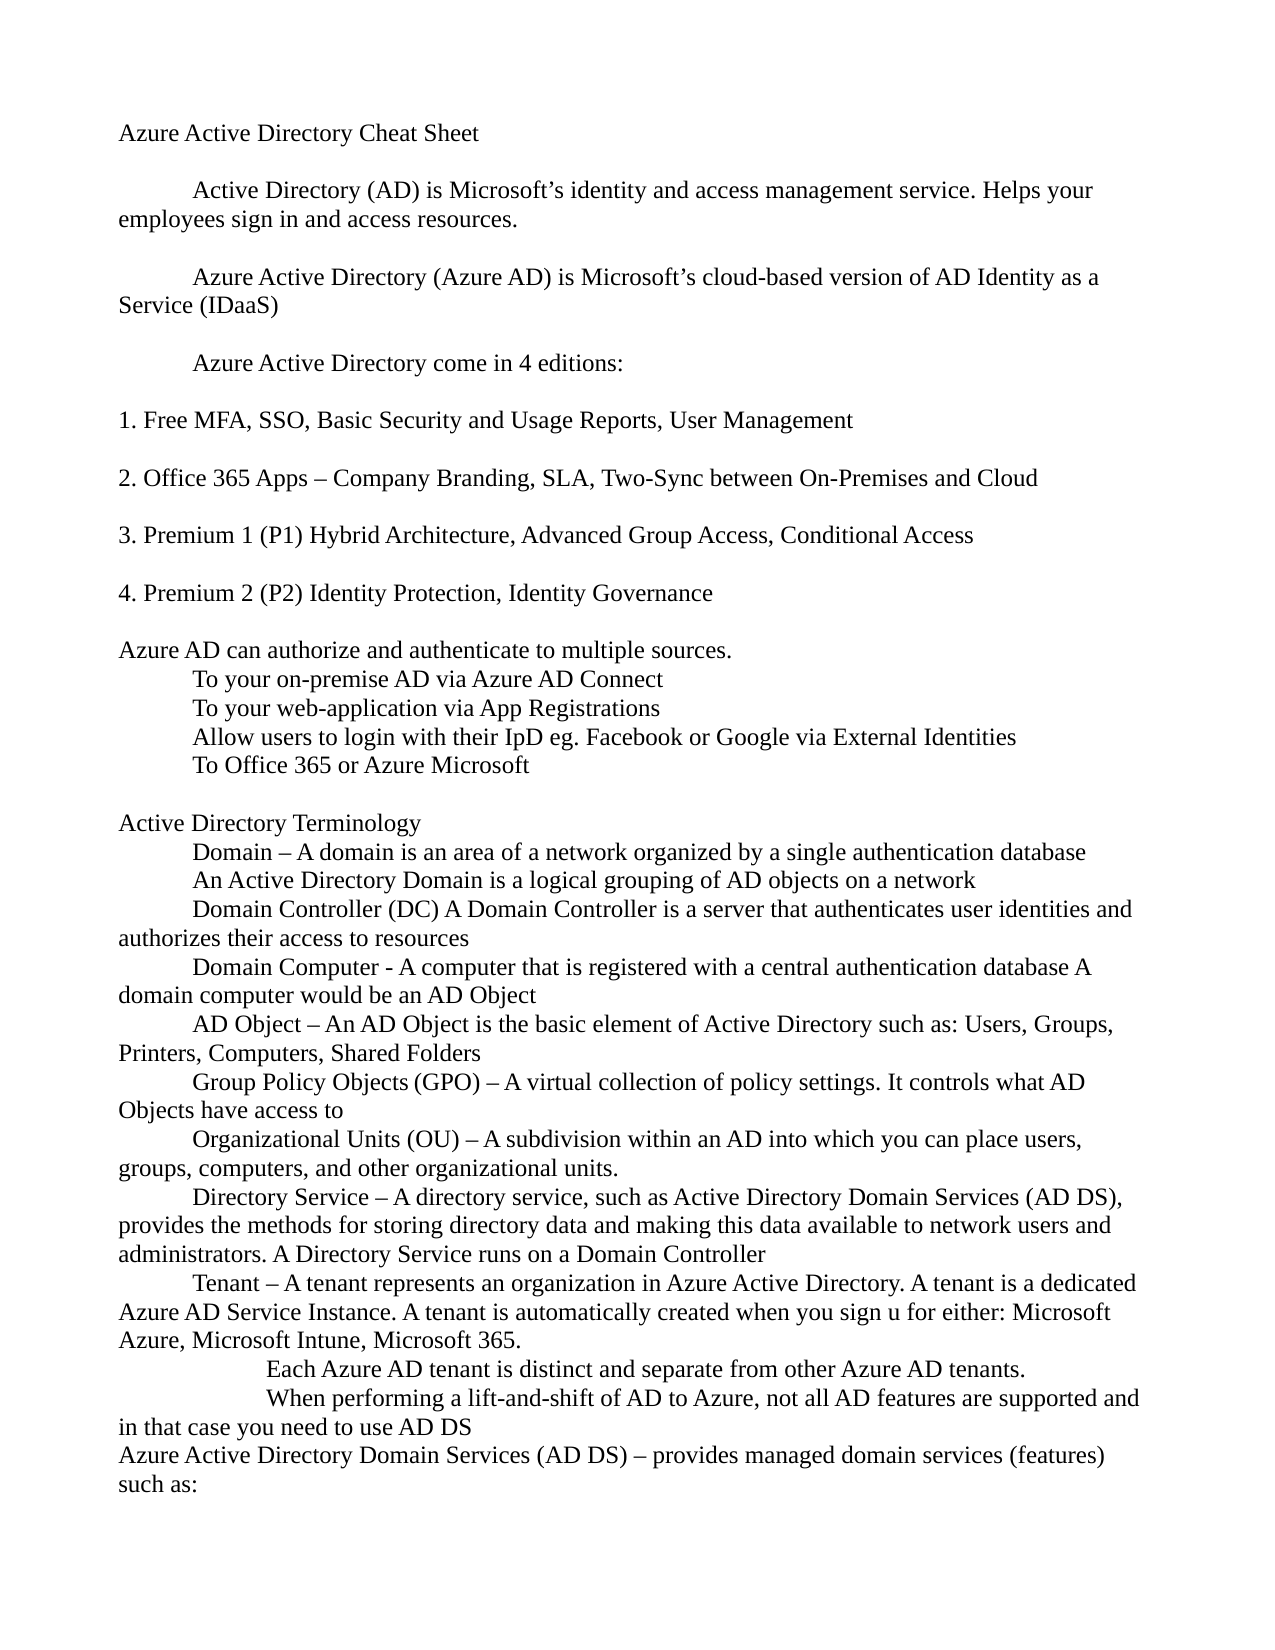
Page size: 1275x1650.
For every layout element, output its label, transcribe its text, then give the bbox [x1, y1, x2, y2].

text To Office 365 or Azure Microsoft [118, 751, 1157, 779]
text AD Object – An AD Object is the basic element of Active Directory such as: Users, Groups, Printers, Computers, Shared Folders [118, 1009, 1157, 1067]
text 2. Office 365 Apps – Company Branding, SLA, Two-Sync between On-Premises and Cloud [118, 463, 1157, 492]
text An Active Directory Domain is a logical grouping of AD objects on a network [118, 866, 1157, 894]
text Organizational Units (OU) – A subdivision within an AD into which you can place users, groups, computers, and other organizational units. [118, 1124, 1157, 1182]
text Domain Computer - A computer that is registered with a central authentication database A domain computer would be an AD Object [118, 952, 1157, 1009]
text 3. Premium 1 (P1) Hybrid Architecture, Advanced Group Access, Conditional Access [118, 521, 1157, 549]
text Group Policy Objects (GPO) – A virtual collection of policy settings. It controls what AD Objects have access to [118, 1067, 1157, 1124]
text Active Directory Terminology [118, 808, 1157, 837]
text 4. Premium 2 (P2) Identity Protection, Identity Governance [118, 578, 1157, 607]
text When performing a lift-and-shift of AD to Azure, not all AD features are supported and in that case you need to use AD DS [118, 1383, 1157, 1441]
text Domain Controller (DC) A Domain Controller is a server that authenticates user identities and authorizes their access to resources [118, 894, 1157, 952]
text Azure AD can authorize and authenticate to multiple sources. [118, 636, 1157, 664]
text Directory Service – A directory service, such as Active Directory Domain Services (AD DS), provides the methods for storing directory data and making this data available to network users and administrators. A Directory Service runs on a Domain Controller [118, 1182, 1157, 1268]
text Azure Active Directory come in 4 editions: [118, 348, 1157, 377]
text To your web-application via App Registrations [118, 693, 1157, 722]
text Azure Active Directory (Azure AD) is Microsoft’s cloud-based version of AD Identity as a Service (IDaaS) [118, 262, 1157, 319]
text Azure Active Directory Cheat Sheet [118, 118, 1157, 147]
text Allow users to login with their IpD eg. Facebook or Google via External Identities [118, 722, 1157, 751]
text Each Azure AD tenant is distinct and separate from other Azure AD tenants. [118, 1354, 1157, 1383]
text Azure Active Directory Domain Services (AD DS) – provides managed domain services (features) such as: [118, 1441, 1157, 1498]
text Domain – A domain is an area of a network organized by a single authentication database [118, 837, 1157, 866]
text Tenant – A tenant represents an organization in Azure Active Directory. A tenant is a dedicated Azure AD Service Instance. A tenant is automatically created when you sign u for either: Microsoft Azure, Microsoft Intune, Microsoft 365. [118, 1268, 1157, 1354]
text 1. Free MFA, SSO, Basic Security and Usage Reports, User Management [118, 406, 1157, 434]
text To your on-premise AD via Azure AD Connect [118, 664, 1157, 693]
text Active Directory (AD) is Microsoft’s identity and access management service. Helps your employees sign in and access resources. [118, 176, 1157, 233]
